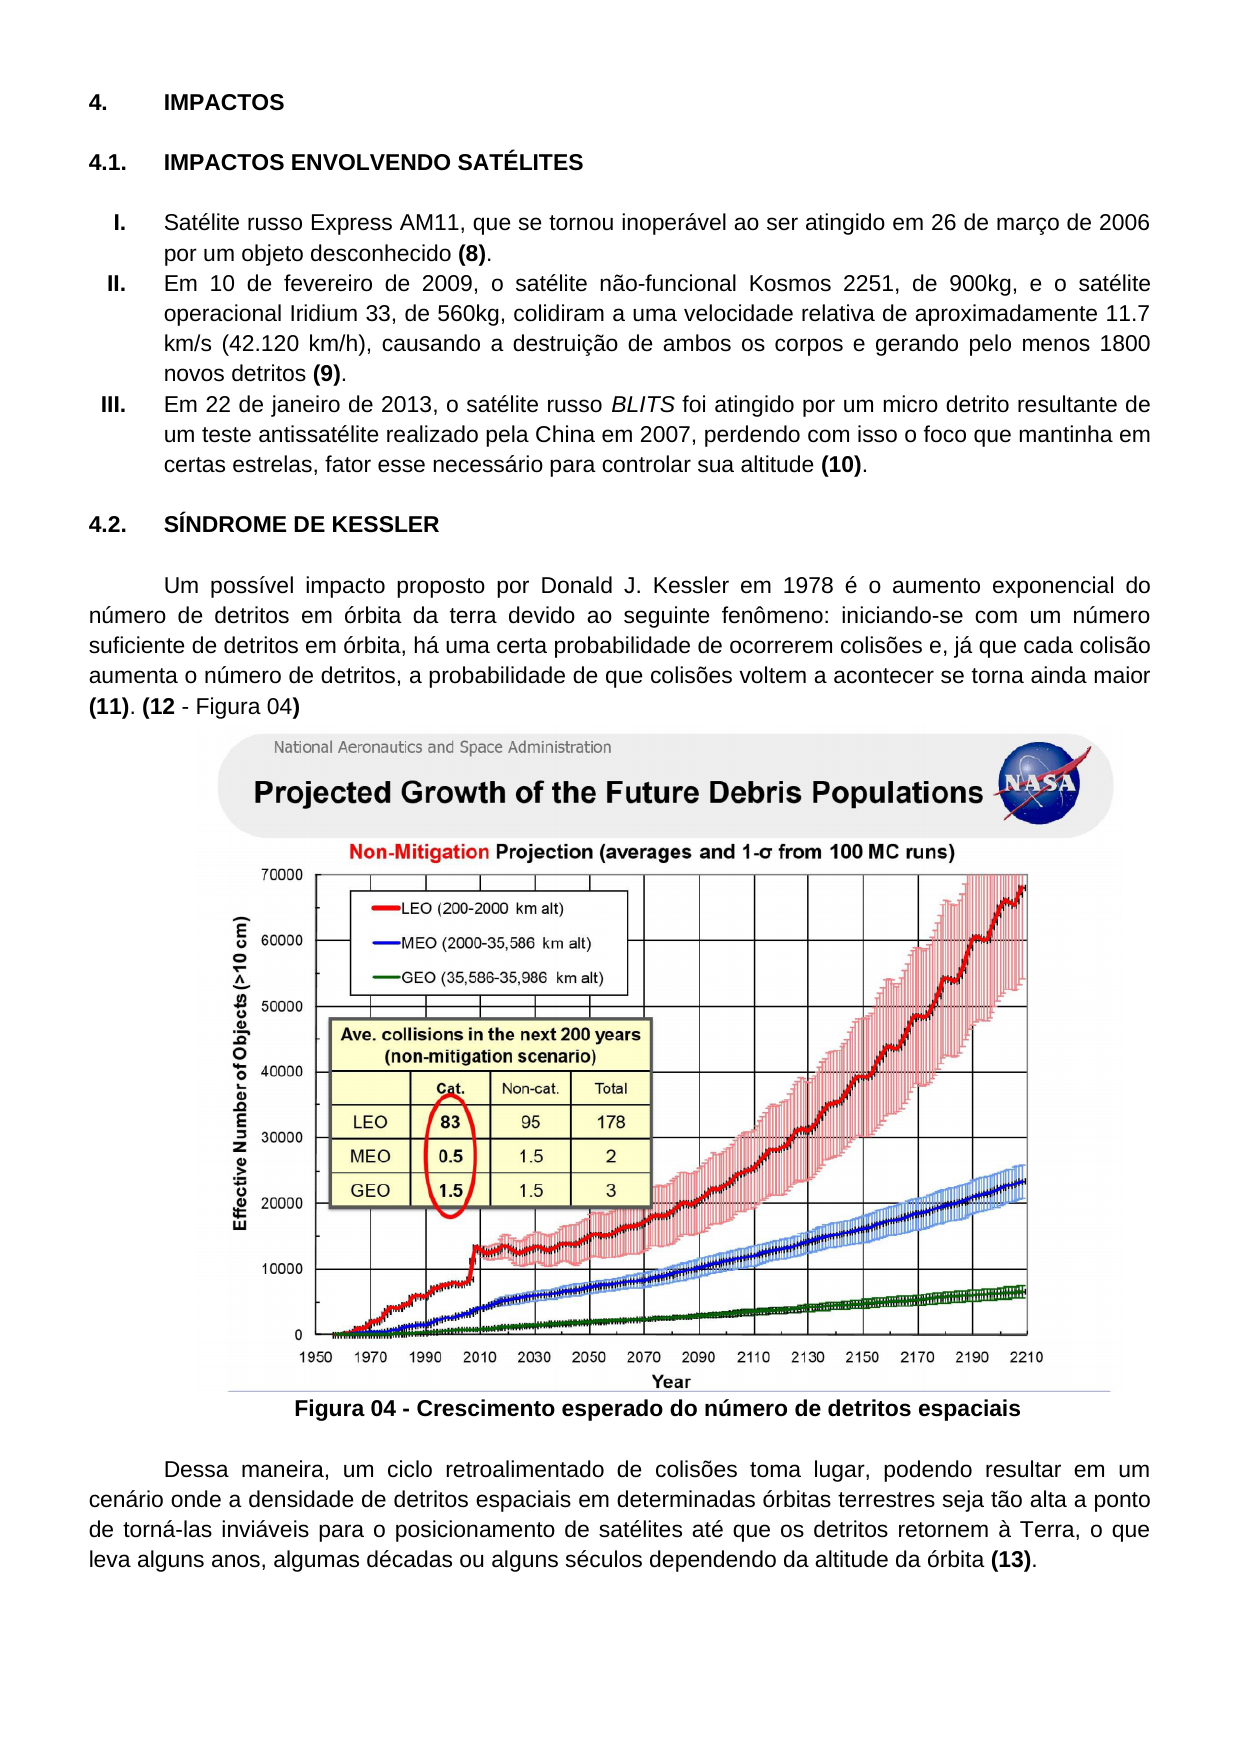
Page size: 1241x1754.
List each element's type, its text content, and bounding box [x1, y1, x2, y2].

picture [194, 722, 1122, 1392]
text Figura 04 - Crescimento esperado do número de detritos espaciais [88, 1395, 1152, 1422]
text 4.2. SÍNDROME DE KESSLER [88, 511, 1152, 538]
text Dessa maneira, um ciclo retroalimentado de colisões toma lugar, podendo resultar em um cenário onde a densidade de detritos espaciais em determinadas órbitas terrestres seja tão alta a ponto de torná-las inviáveis para o posicionamento de satélites até que os detritos retornem à Terra, o que leva alguns anos, algumas décadas ou alguns séculos dependendo da altitude da órbita (13). [88, 1456, 1152, 1573]
list Em 22 de janeiro de 2013, o satélite russo BLITS foi atingido por um micro detrito resultante de um teste antissatélite realizado pela China em 2007, perdendo com isso o foco que mantinha em certas estrelas, fator esse necessário para controlar sua altitude (10). [126, 391, 1152, 477]
text 4.1. IMPACTOS ENVOLVENDO SATÉLITES [88, 149, 1152, 175]
list Em 10 de fevereiro de 2009, o satélite não-funcional Kosmos 2251, de 900kg, e o satélite operacional Iridium 33, de 560kg, colidiram a uma velocidade relativa de aproximadamente 11.7 km/s (42.120 km/h), causando a destruição de ambos os corpos e gerando pelo menos 1800 novos detritos (9). [126, 270, 1152, 387]
list Satélite russo Express AM11, que se tornou inoperável ao ser atingido em 26 de março de 2006 por um objeto desconhecido (8). [126, 209, 1152, 266]
list IMPACTOS [88, 88, 1152, 115]
text Um possível impacto proposto por Donald J. Kessler em 1978 é o aumento exponencial do número de detritos em órbita da terra devido ao seguinte fenômeno: iniciando-se com um número suficiente de detritos em órbita, há uma certa probabilidade de ocorrerem colisões e, já que cada colisão aumenta o número de detritos, a probabilidade de que colisões voltem a acontecer se torna ainda maior (11). (12 - Figura 04) [88, 572, 1152, 719]
